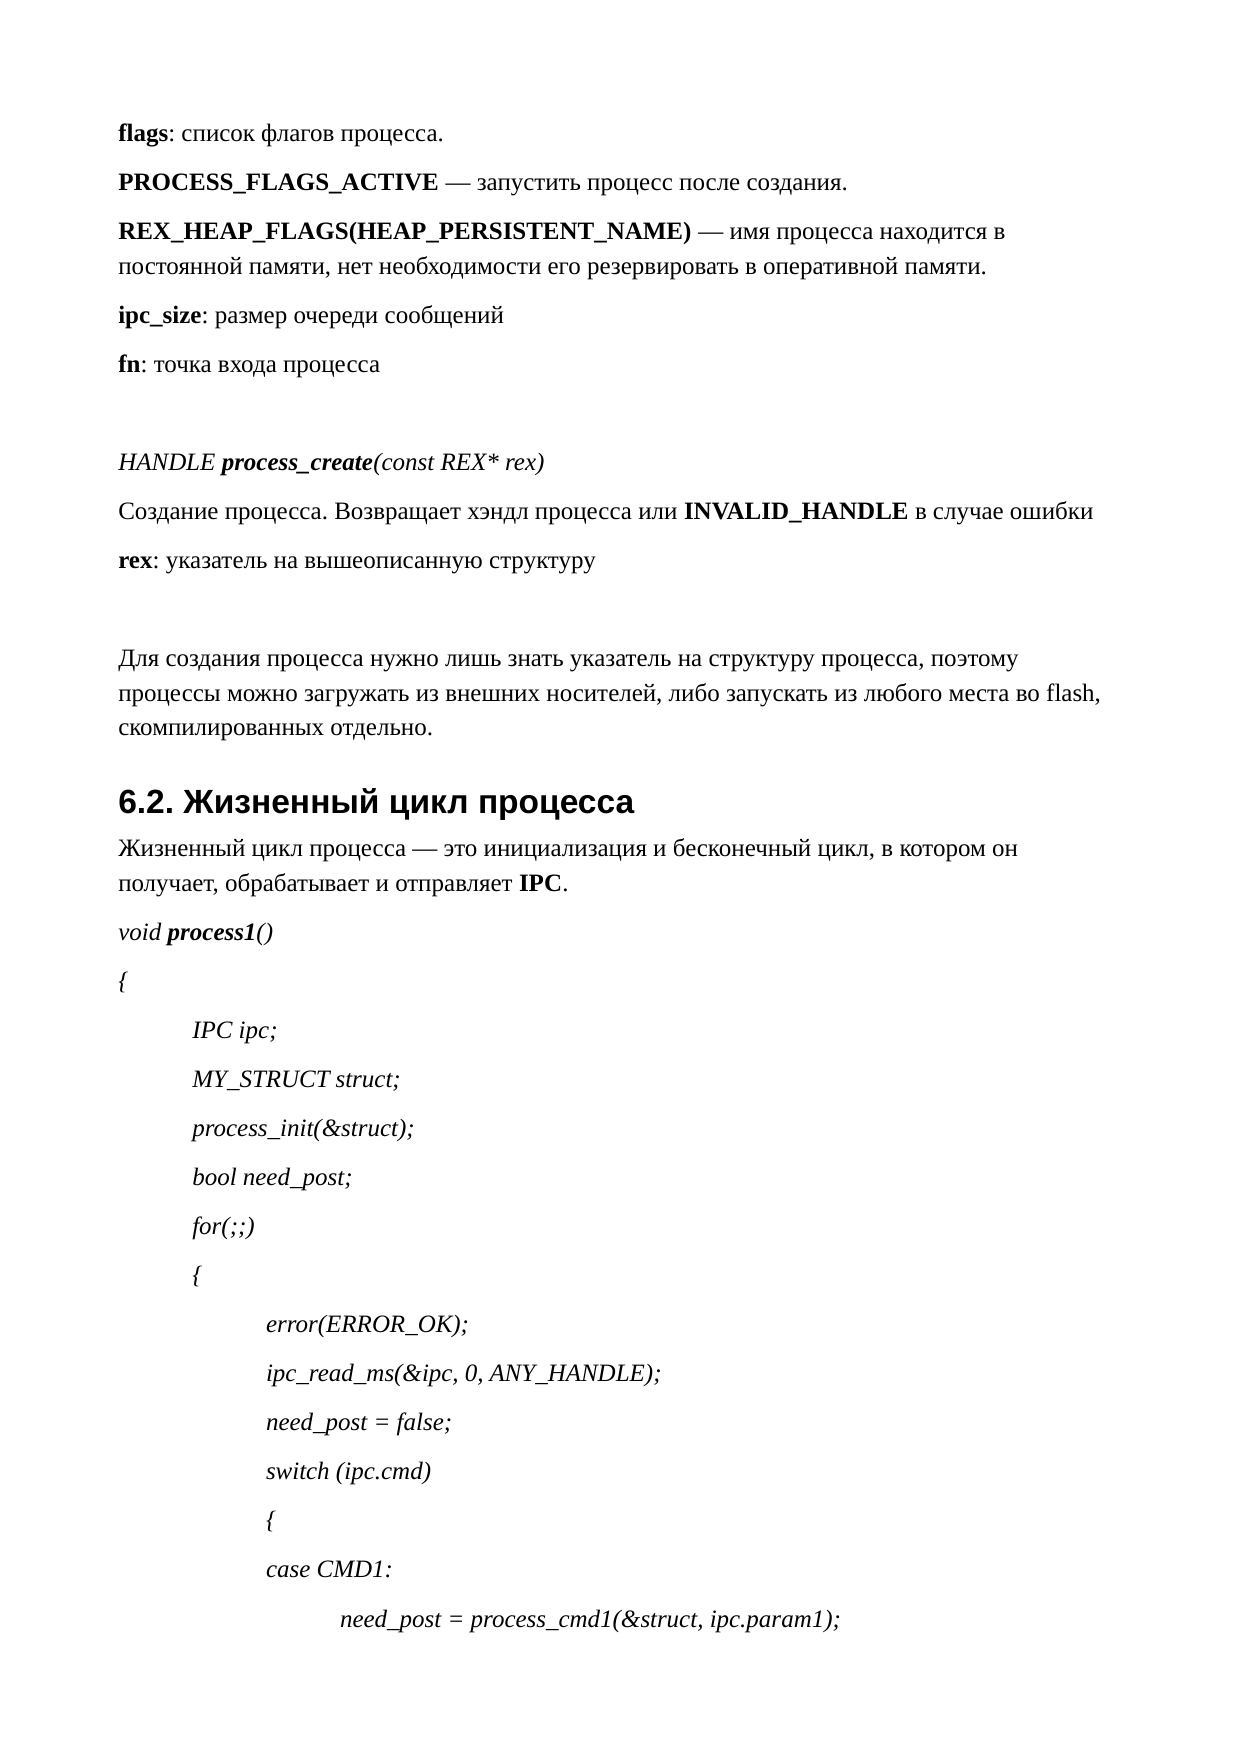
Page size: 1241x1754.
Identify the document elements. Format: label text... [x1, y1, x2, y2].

text Создание процесса. Возвращает хэндл процесса или INVALID_HANDLE в случае ошибки [118, 496, 1122, 525]
text for(;;) [118, 1211, 1122, 1240]
text bool need_post; [118, 1162, 1122, 1191]
text PROCESS_FLAGS_ACTIVE — запустить процесс после создания. [118, 167, 1122, 196]
text need_post = false; [118, 1407, 1122, 1436]
text error(ERROR_OK); [118, 1309, 1122, 1338]
text REX_HEAP_FLAGS(HEAP_PERSISTENT_NAME) — имя процесса находится в постоянной памяти, нет необходимости его резервировать в оперативной памяти. [118, 216, 1122, 279]
text MY_STRUCT struct; [118, 1064, 1122, 1093]
text { [118, 1506, 1122, 1534]
text ipc_size: размер очереди сообщений [118, 300, 1122, 328]
text HANDLE process_create(const REX* rex) [118, 447, 1122, 476]
text Жизненный цикл процесса — это инициализация и бесконечный цикл, в котором он получает, обрабатывает и отправляет IPC. [118, 833, 1122, 896]
text switch (ipc.cmd) [118, 1456, 1122, 1485]
text rex: указатель на вышеописанную структуру [118, 545, 1122, 574]
text ipc_read_ms(&ipc, 0, ANY_HANDLE); [118, 1358, 1122, 1387]
subtitle 6.2. Жизненный цикл процесса [118, 782, 1122, 821]
text fn: точка входа процесса [118, 349, 1122, 378]
text void process1() [118, 917, 1122, 946]
text { [118, 966, 1122, 994]
text process_init(&struct); [118, 1113, 1122, 1142]
text flags: список флагов процесса. [118, 118, 1122, 147]
text { [118, 1260, 1122, 1289]
text IPC ipc; [118, 1015, 1122, 1044]
text Для создания процесса нужно лишь знать указатель на структуру процесса, поэтому процессы можно загружать из внешних носителей, либо запускать из любого места во flash, скомпилированных отдельно. [118, 643, 1122, 741]
text need_post = process_cmd1(&struct, ipc.param1); [118, 1604, 1122, 1632]
text case CMD1: [118, 1554, 1122, 1583]
